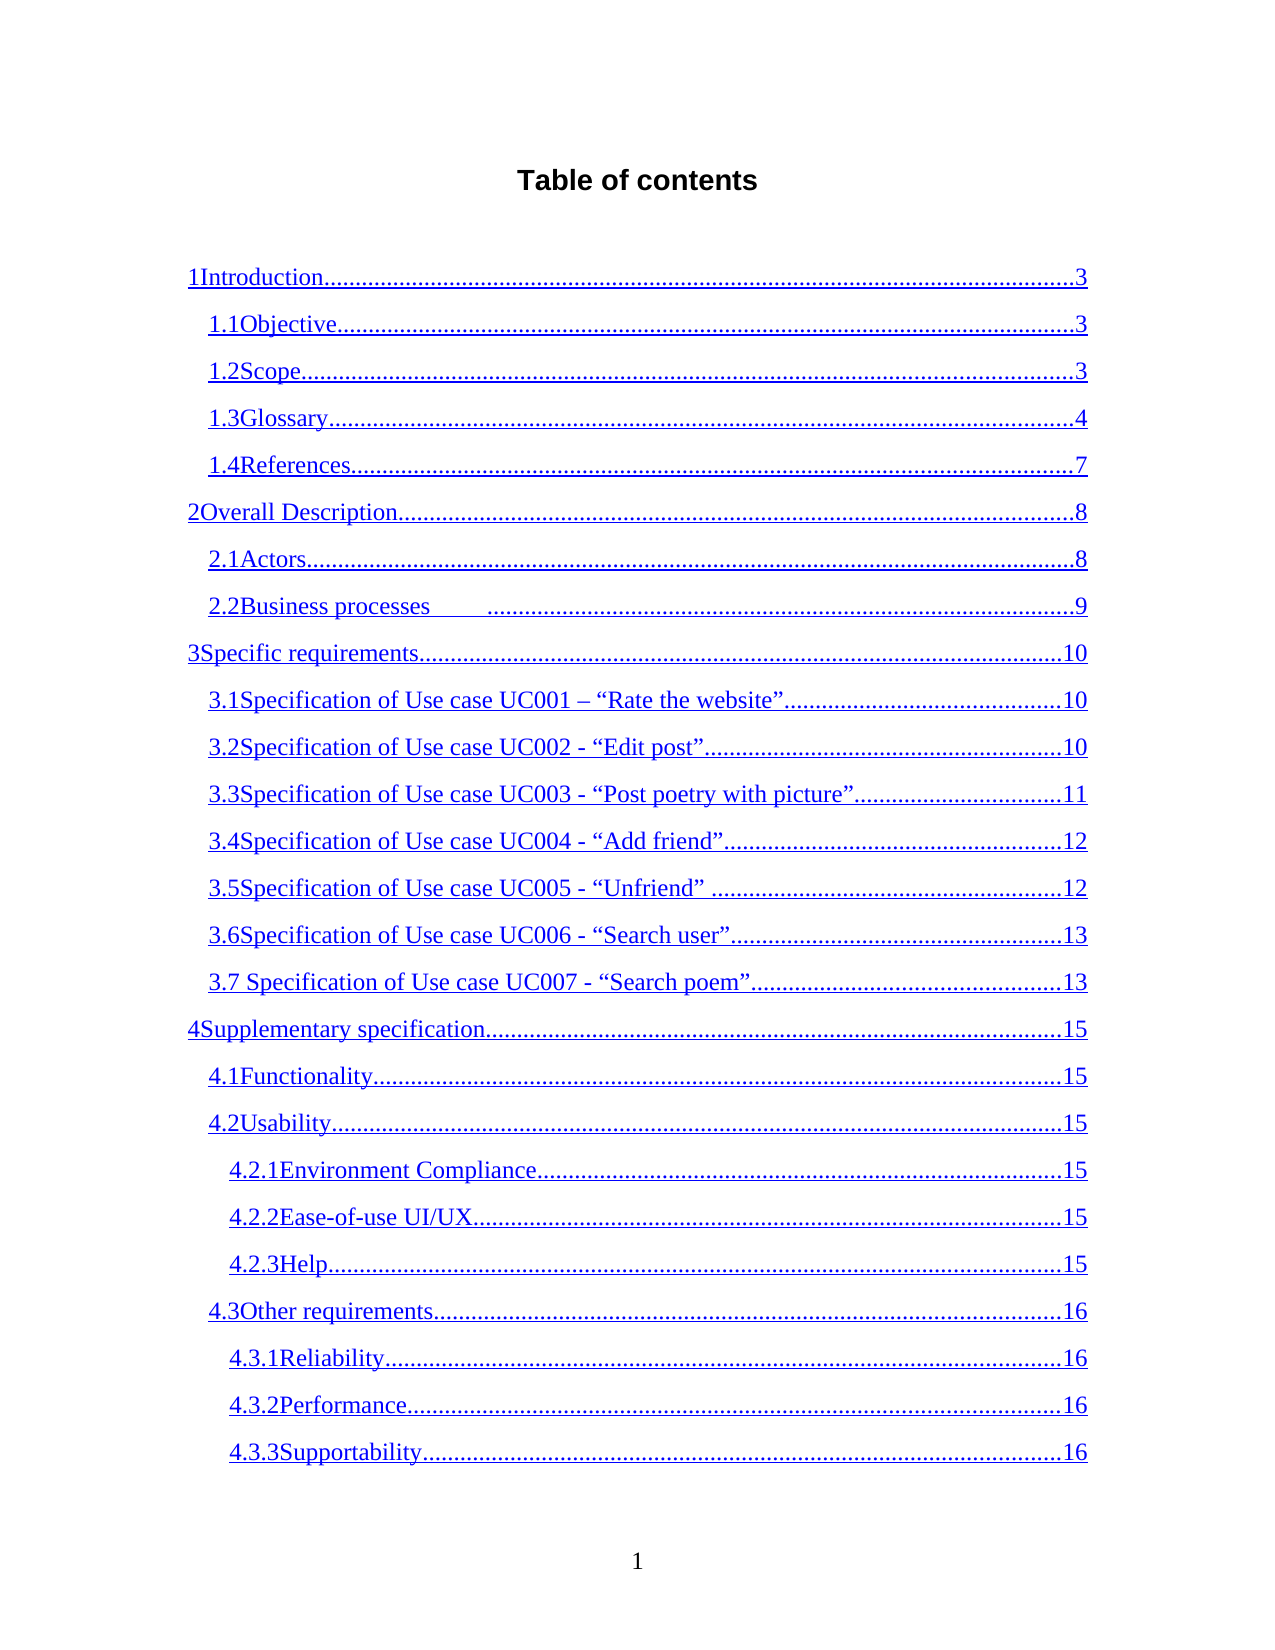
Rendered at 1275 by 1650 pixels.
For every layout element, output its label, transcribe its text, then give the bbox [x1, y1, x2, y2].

text 3.3Specification of Use case UC003 - “Post poetry with picture” 11 [208, 779, 1087, 804]
text 1.2Scope 3 [208, 356, 1087, 381]
text 1Introduction 3 [187, 262, 1087, 287]
text 3.2Specification of Use case UC002 - “Edit post” 10 [208, 732, 1087, 757]
text 3.7 Specification of Use case UC007 - “Search poem” 13 [208, 967, 1087, 992]
text 4.2.2Ease-of-use UI/UX 15 [229, 1202, 1087, 1227]
text 3.1Specification of Use case UC001 – “Rate the website” 10 [208, 685, 1087, 710]
text 2Overall Description 8 [187, 497, 1087, 522]
text 2.2Business processes 9 [208, 591, 1087, 616]
text 1.4References 7 [208, 450, 1087, 475]
text 4.3.1Reliability 16 [229, 1343, 1087, 1368]
text 1.1Objective 3 [208, 309, 1087, 334]
text 4.2.3Help 15 [229, 1249, 1087, 1274]
text 4.2Usability 15 [208, 1108, 1087, 1133]
text 3.4Specification of Use case UC004 - “Add friend” 12 [208, 826, 1087, 851]
text 1.3Glossary 4 [208, 403, 1087, 428]
text 3.5Specification of Use case UC005 - “Unfriend” 12 [208, 873, 1087, 898]
text 4.3Other requirements 16 [208, 1296, 1087, 1321]
subtitle Table of contents [187, 162, 1087, 196]
text 4.1Functionality 15 [208, 1061, 1087, 1086]
text 3Specific requirements 10 [187, 638, 1087, 663]
text 2.1Actors 8 [208, 544, 1087, 569]
text 3.6Specification of Use case UC006 - “Search user” 13 [208, 920, 1087, 945]
text 4Supplementary specification 15 [187, 1014, 1087, 1039]
text 4.3.3Supportability 16 [229, 1437, 1087, 1462]
text 4.2.1Environment Compliance 15 [229, 1155, 1087, 1180]
text 4.3.2Performance 16 [229, 1390, 1087, 1415]
